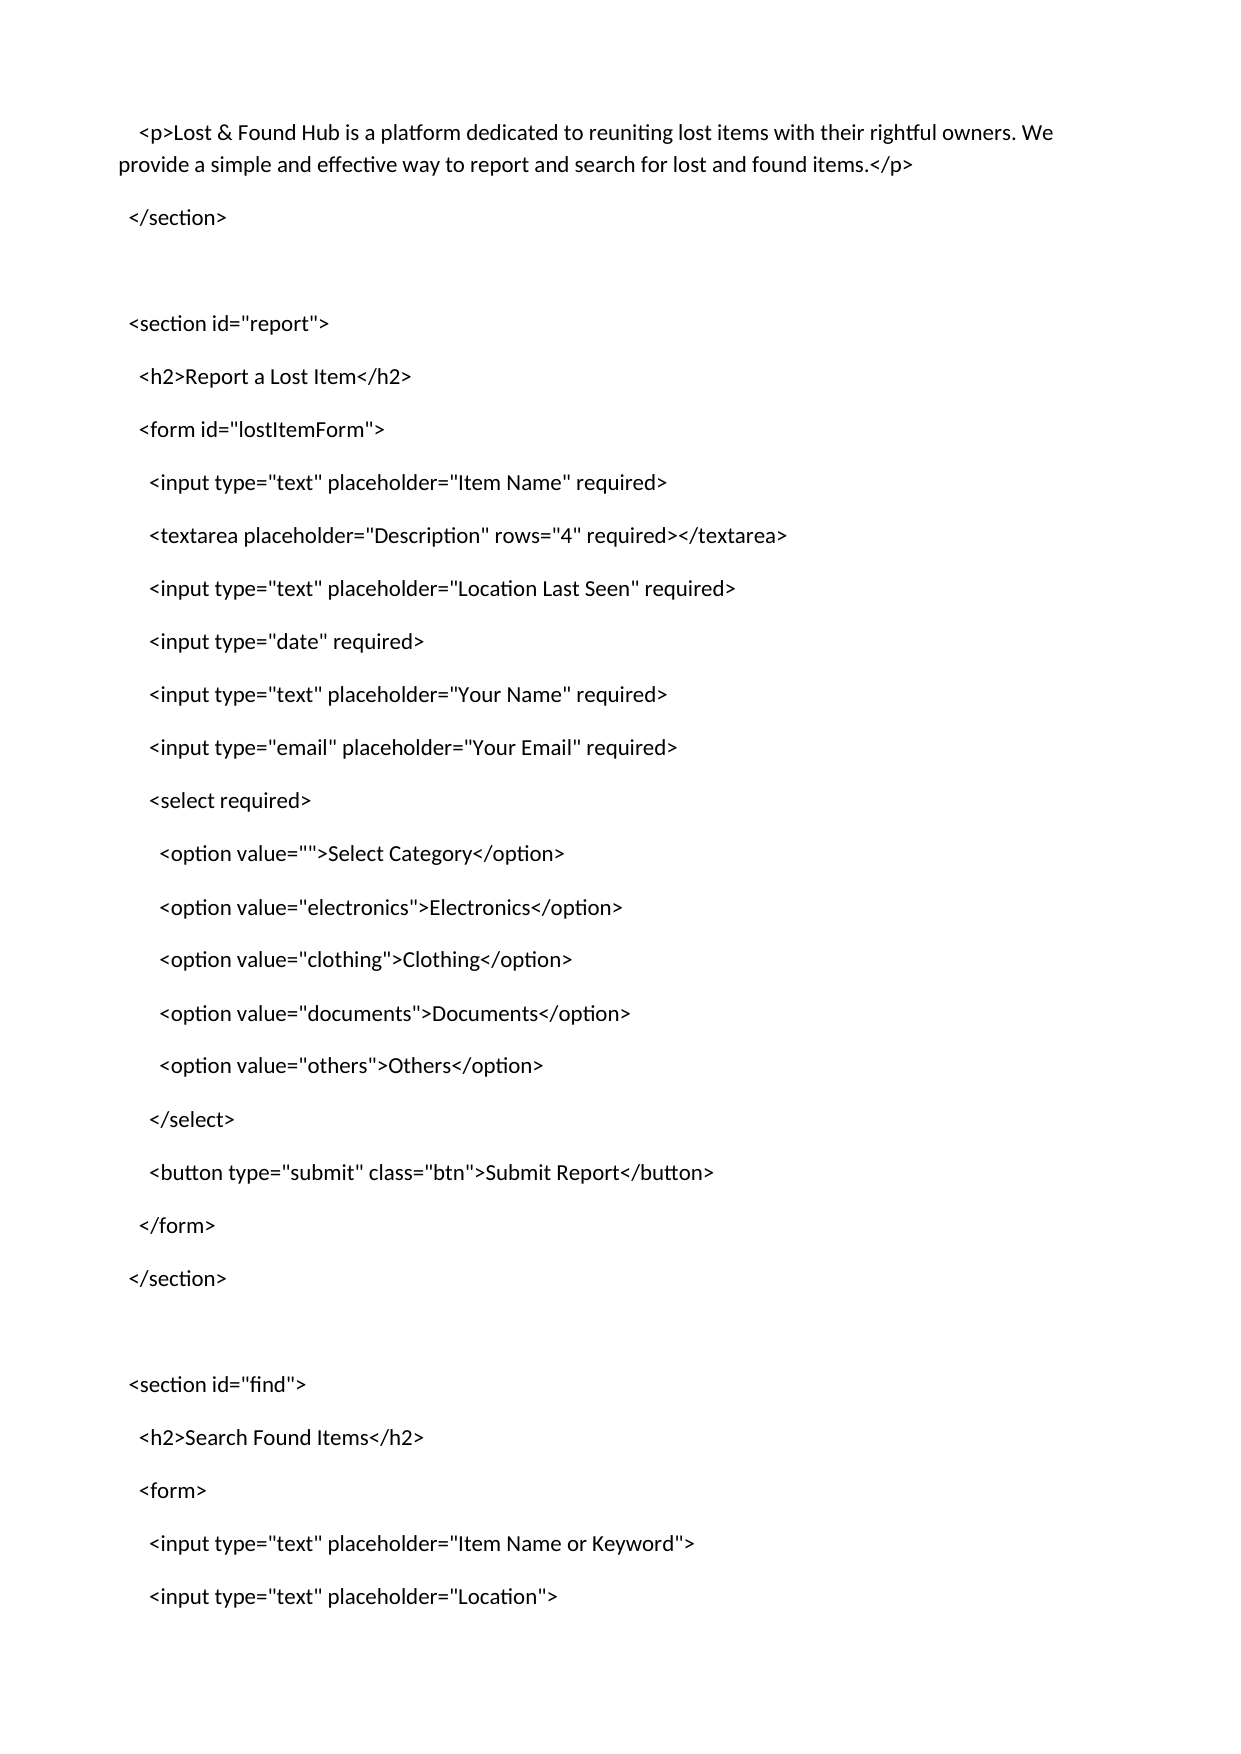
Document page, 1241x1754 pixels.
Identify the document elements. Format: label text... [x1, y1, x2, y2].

text <input type="text" placeholder="Item Name" required> [118, 468, 1122, 496]
text <input type="text" placeholder="Location"> [118, 1582, 1122, 1610]
text </section> [118, 1264, 1122, 1292]
text <button type="submit" class="btn">Submit Report</button> [118, 1158, 1122, 1186]
text <h2>Search Found Items</h2> [118, 1423, 1122, 1451]
text <h2>Report a Lost Item</h2> [118, 362, 1122, 390]
text </form> [118, 1211, 1122, 1239]
text <input type="text" placeholder="Your Name" required> [118, 681, 1122, 708]
text <form> [118, 1476, 1122, 1504]
text <textarea placeholder="Description" rows="4" required></textarea> [118, 521, 1122, 549]
text <option value="others">Others</option> [118, 1052, 1122, 1080]
text <input type="email" placeholder="Your Email" required> [118, 733, 1122, 762]
text <form id="lostItemForm"> [118, 415, 1122, 443]
text </select> [118, 1105, 1122, 1133]
text </section> [118, 203, 1122, 231]
text <input type="text" placeholder="Item Name or Keyword"> [118, 1529, 1122, 1557]
text <option value="documents">Documents</option> [118, 999, 1122, 1027]
text <input type="text" placeholder="Location Last Seen" required> [118, 574, 1122, 602]
text <p>Lost & Found Hub is a platform dedicated to reuniting lost items with their rightful owners. We provide a simple and effective way to report and search for lost and found items.</p> [118, 118, 1122, 178]
text <section id="report"> [118, 309, 1122, 337]
text <select required> [118, 787, 1122, 814]
text <option value="electronics">Electronics</option> [118, 893, 1122, 921]
text <option value="">Select Category</option> [118, 839, 1122, 868]
text <option value="clothing">Clothing</option> [118, 946, 1122, 974]
text <section id="find"> [118, 1370, 1122, 1398]
text <input type="date" required> [118, 627, 1122, 656]
